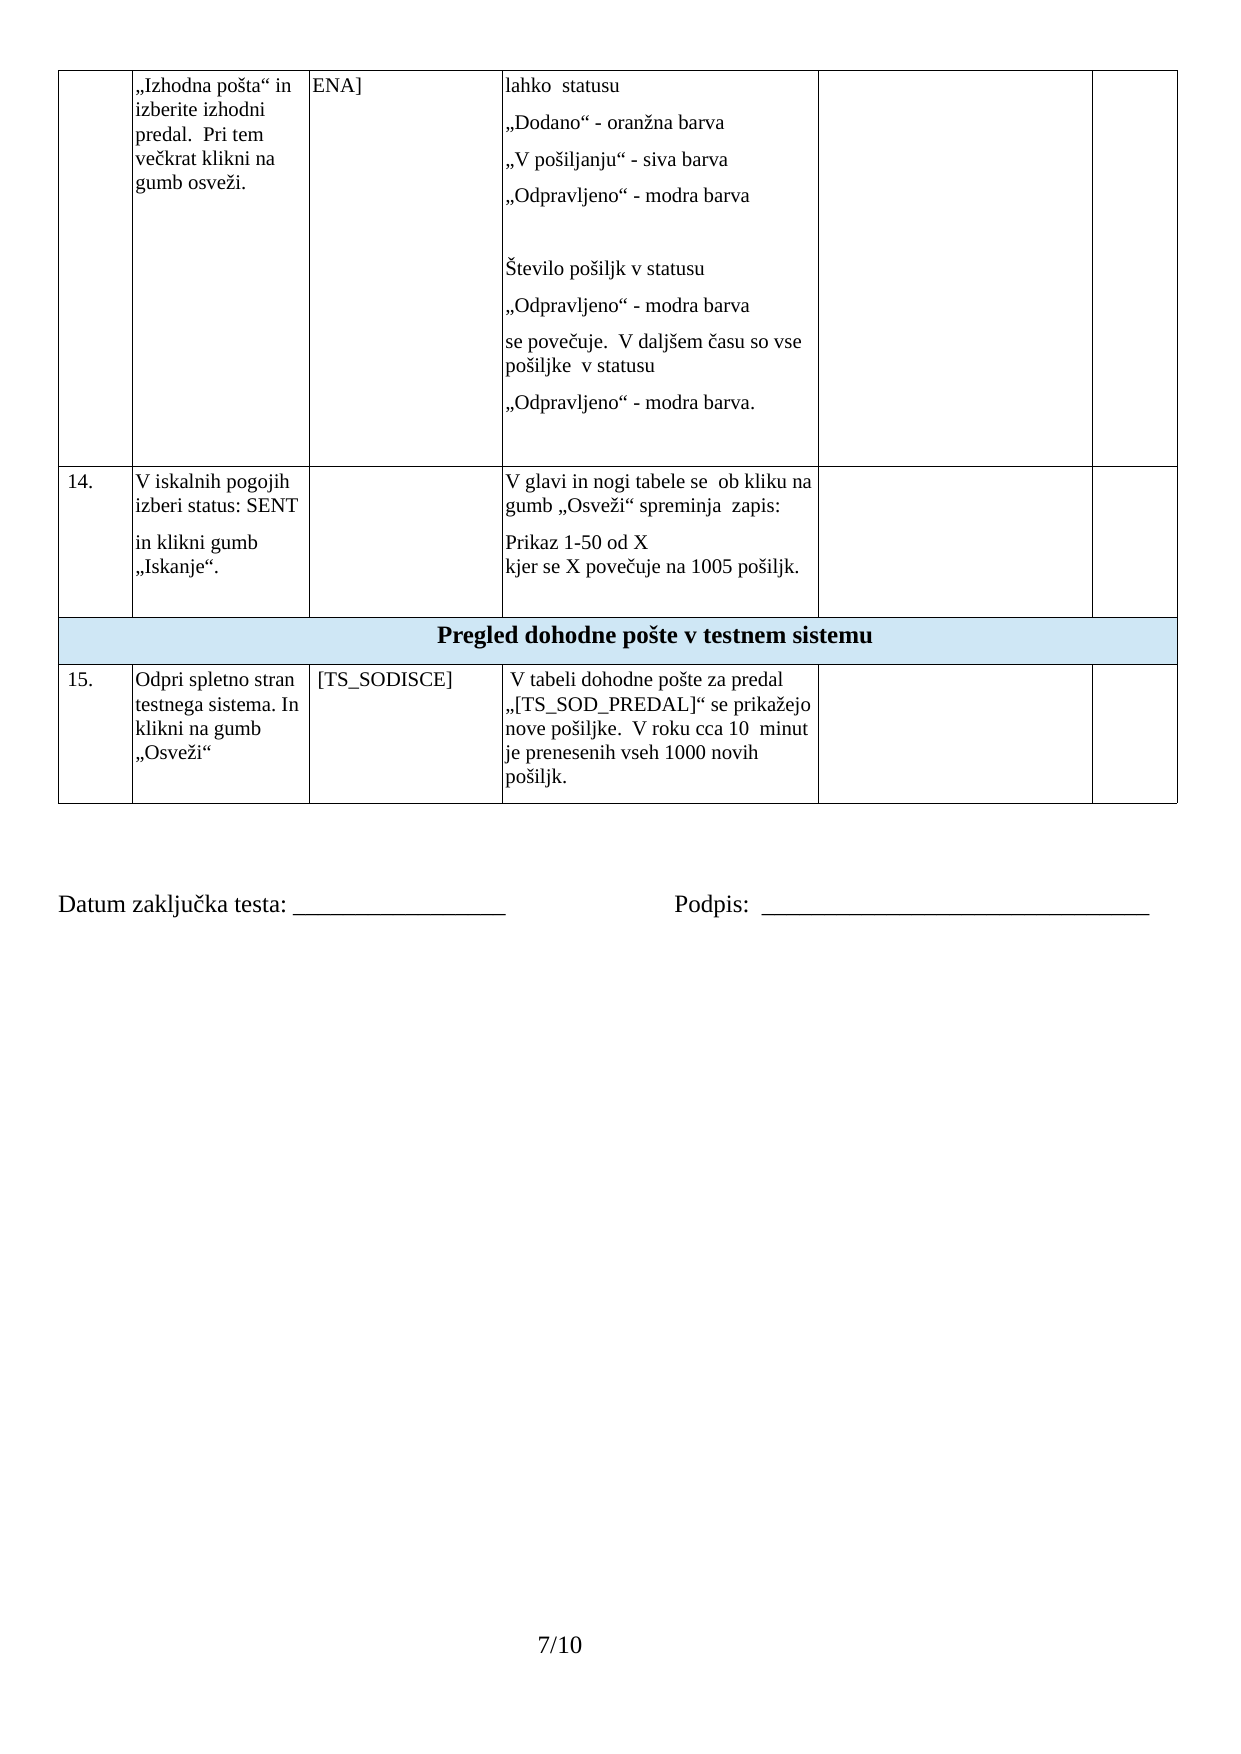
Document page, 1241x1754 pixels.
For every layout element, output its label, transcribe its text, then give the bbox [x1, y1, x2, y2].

table_cell [59, 71, 132, 466]
table_cell lahko statusu „Dodano“ - oranžna barva „V pošiljanju“ - siva barva „Odpravljeno“ - modra barva Število pošiljk v statusu „Odpravljeno“ - modra barva se povečuje. V daljšem času so vse pošiljke v statusu „Odpravljeno“ - modra barva. [503, 71, 818, 466]
table_cell V glavi in nogi tabele se ob kliku na gumb „Osveži“ spreminja zapis: Prikaz 1-50 od X kjer se X povečuje na 1005 pošiljk. [503, 467, 818, 617]
table_cell [310, 467, 502, 617]
table_cell Pregled dohodne pošte v testnem sistemu [59, 618, 1177, 664]
table_cell ENA] [310, 71, 502, 466]
table_cell V iskalnih pogojih izberi status: SENT in klikni gumb „Iskanje“. [133, 467, 309, 617]
table_cell [1093, 665, 1177, 803]
table_cell [TS_SODISCE] [310, 665, 502, 803]
table_cell [59, 467, 132, 617]
table_cell [819, 467, 1092, 617]
table_cell Odpri spletno stran testnega sistema. In klikni na gumb „Osveži“ [133, 665, 309, 803]
table_cell „Izhodna pošta“ in izberite izhodni predal. Pri tem večkrat klikni na gumb osveži. [133, 71, 309, 466]
table_cell [59, 665, 132, 803]
table_cell V tabeli dohodne pošte za predal „[TS_SOD_PREDAL]“ se prikažejo nove pošiljke. V roku cca 10 minut je prenesenih vseh 1000 novih pošiljk. [503, 665, 818, 803]
table_cell [1093, 467, 1177, 617]
text Datum zaključka testa: _________________ Podpis: _______________________________ [58, 889, 1177, 918]
table_cell [819, 665, 1092, 803]
table_cell [819, 71, 1092, 466]
table_cell [1093, 71, 1177, 466]
